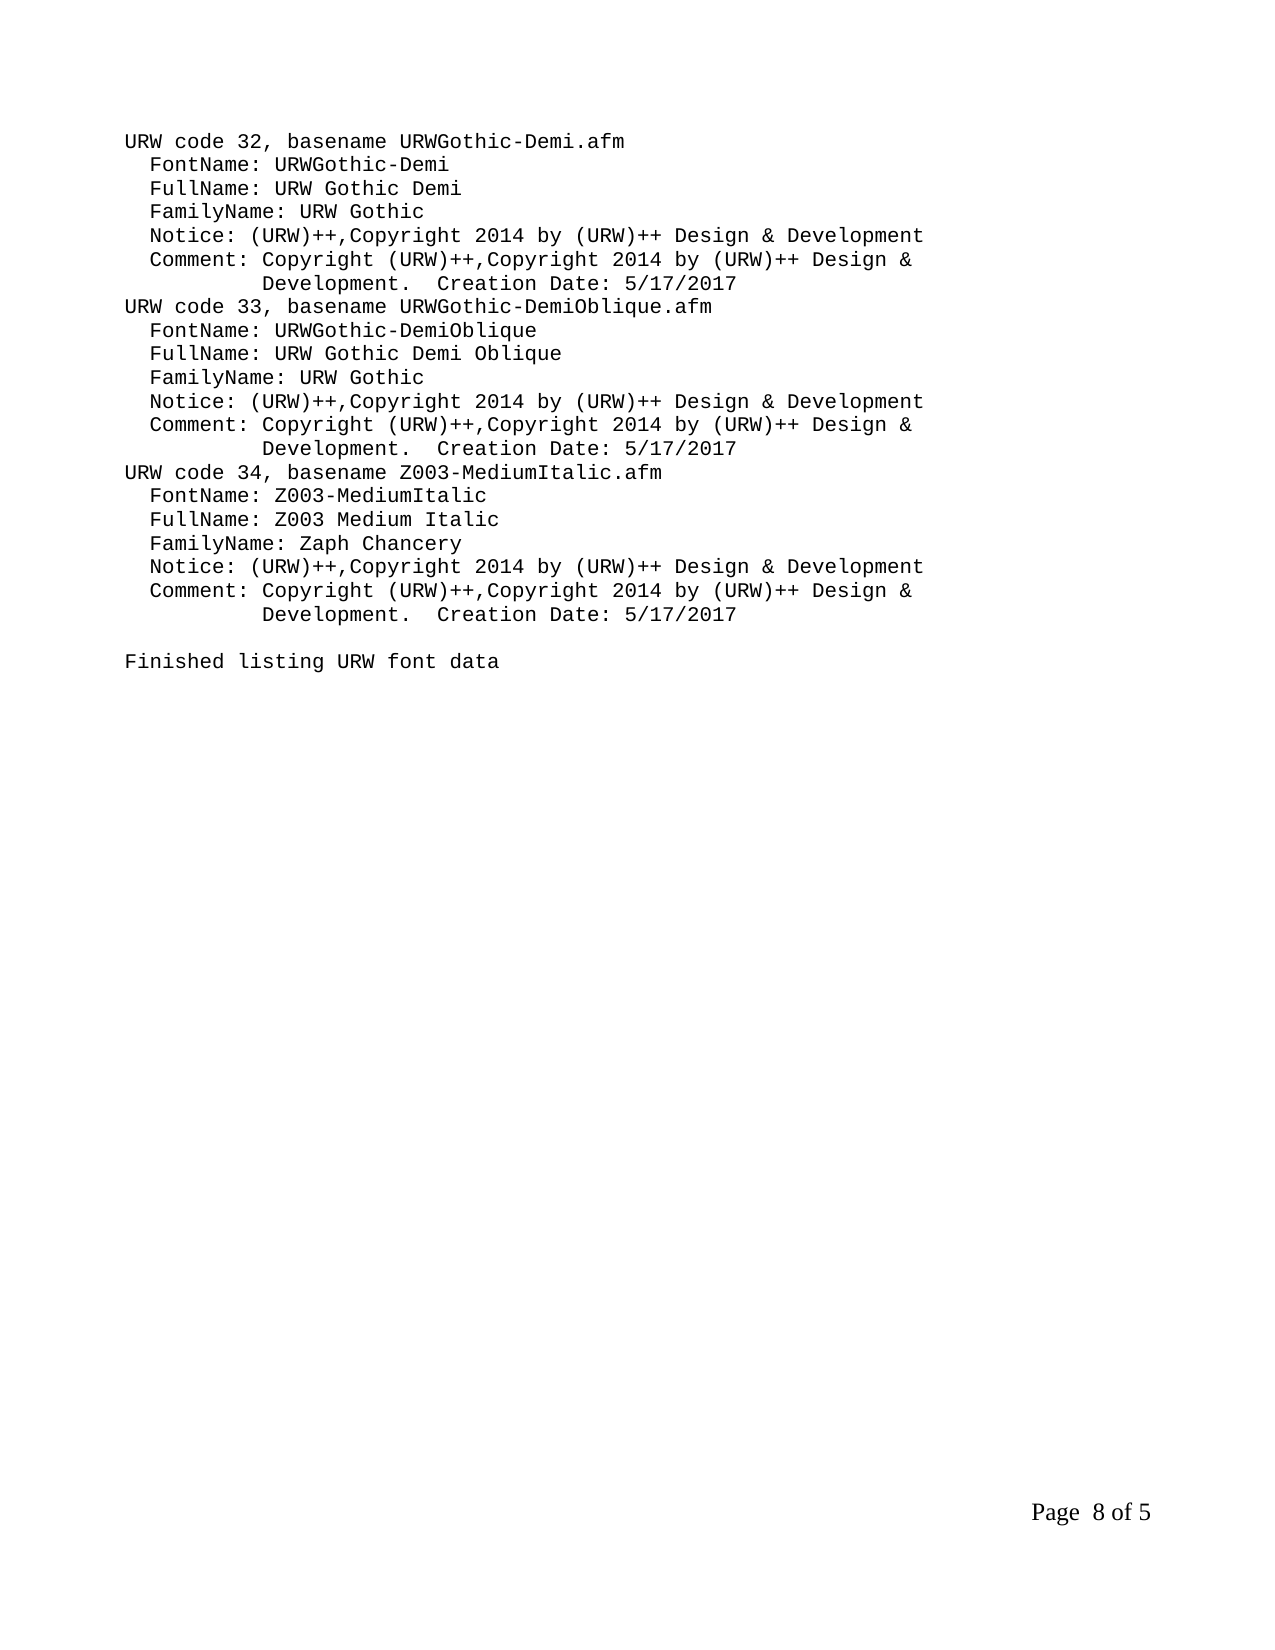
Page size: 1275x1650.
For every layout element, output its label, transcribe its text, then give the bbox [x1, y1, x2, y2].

text FontName: URWGothic-Demi [118, 154, 1157, 178]
text Comment: Copyright (URW)++,Copyright 2014 by (URW)++ Design & [118, 414, 1157, 438]
text FamilyName: URW Gothic [118, 367, 1157, 391]
text Comment: Copyright (URW)++,Copyright 2014 by (URW)++ Design & [118, 580, 1157, 603]
text FontName: Z003-MediumItalic [118, 485, 1157, 509]
text Notice: (URW)++,Copyright 2014 by (URW)++ Design & Development [118, 556, 1157, 580]
text FullName: URW Gothic Demi [118, 178, 1157, 202]
text Notice: (URW)++,Copyright 2014 by (URW)++ Design & Development [118, 391, 1157, 414]
text Development. Creation Date: 5/17/2017 [118, 272, 1157, 296]
text URW code 34, basename Z003-MediumItalic.afm [118, 462, 1157, 485]
text FamilyName: URW Gothic [118, 202, 1157, 225]
text FullName: Z003 Medium Italic [118, 509, 1157, 533]
text FontName: URWGothic-DemiOblique [118, 320, 1157, 343]
text FullName: URW Gothic Demi Oblique [118, 343, 1157, 367]
text Comment: Copyright (URW)++,Copyright 2014 by (URW)++ Design & [118, 249, 1157, 272]
text URW code 33, basename URWGothic-DemiOblique.afm [118, 296, 1157, 320]
text Development. Creation Date: 5/17/2017 [118, 603, 1157, 627]
text Notice: (URW)++,Copyright 2014 by (URW)++ Design & Development [118, 225, 1157, 249]
text FamilyName: Zaph Chancery [118, 533, 1157, 556]
text URW code 32, basename URWGothic-Demi.afm [118, 124, 1157, 154]
text Development. Creation Date: 5/17/2017 [118, 438, 1157, 462]
text Finished listing URW font data [118, 651, 1157, 681]
